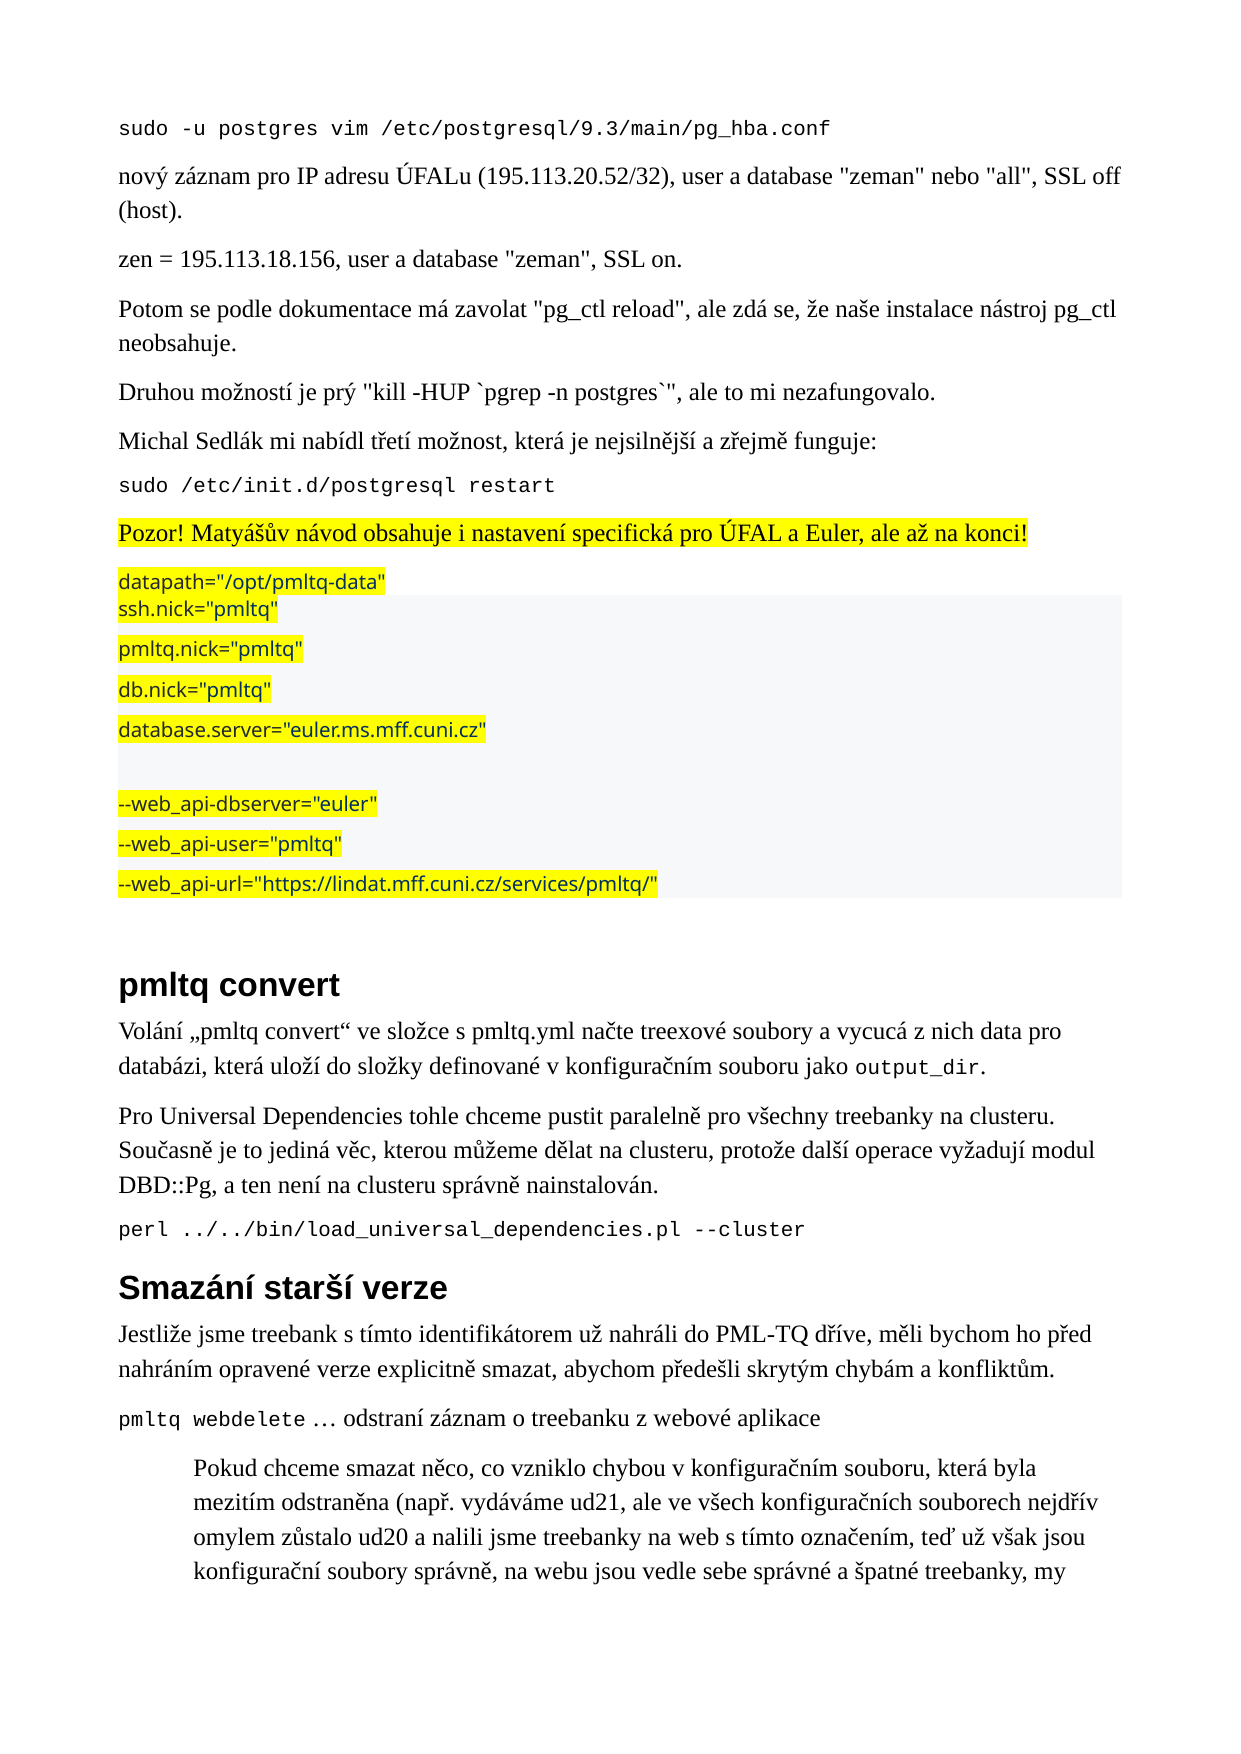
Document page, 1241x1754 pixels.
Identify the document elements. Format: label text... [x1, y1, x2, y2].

text pmltq.nick="pmltq" [118, 635, 1122, 663]
text sudo /etc/init.d/postgresql restart [118, 475, 1122, 499]
text datapath="/opt/pmltq-data" [118, 567, 1122, 595]
text Druhou možností je prý "kill -HUP `pgrep -n postgres`", ale to mi nezafungovalo. [118, 377, 1122, 406]
subtitle Smazání starší verze [118, 1268, 1122, 1307]
text pmltq webdelete … odstraní záznam o treebanku z webové aplikace [118, 1403, 1122, 1432]
text Potom se podle dokumentace má zavolat "pg_ctl reload", ale zdá se, že naše instalace nástroj pg_ctl neobsahuje. [118, 294, 1122, 357]
text --web_api-url="https://lindat.mff.cuni.cz/services/pmltq/" [118, 870, 1122, 898]
text --web_api-dbserver="euler" [118, 790, 1122, 817]
text sudo -u postgres vim /etc/postgresql/9.3/main/pg_hba.conf [118, 118, 1122, 142]
text database.server="euler.ms.mff.cuni.cz" [118, 715, 1122, 743]
text ssh.nick="pmltq" [118, 595, 1122, 623]
text Pro Universal Dependencies tohle chceme pustit paralelně pro všechny treebanky na clusteru. Současně je to jediná věc, kterou můžeme dělat na clusteru, protože další operace vyžadují modul DBD::Pg, a ten není na clusteru správně nainstalován. [118, 1101, 1122, 1199]
subtitle pmltq convert [118, 965, 1122, 1004]
text Michal Sedlák mi nabídl třetí možnost, která je nejsilnější a zřejmě funguje: [118, 426, 1122, 455]
text perl ../../bin/load_universal_dependencies.pl --cluster [118, 1219, 1122, 1243]
text --web_api-user="pmltq" [118, 830, 1122, 857]
text nový záznam pro IP adresu ÚFALu (195.113.20.52/32), user a database "zeman" nebo "all", SSL off (host). [118, 161, 1122, 224]
text db.nick="pmltq" [118, 675, 1122, 703]
text zen = 195.113.18.156, user a database "zeman", SSL on. [118, 244, 1122, 273]
text Pokud chceme smazat něco, co vzniklo chybou v konfiguračním souboru, která byla mezitím odstraněna (např. vydáváme ud21, ale ve všech konfiguračních souborech nejdřív omylem zůstalo ud20 a nalili jsme treebanky na web s tímto označením, teď už však jsou konfigurační soubory správně, na webu jsou vedle sebe správné a špatné treebanky, my [193, 1453, 1122, 1585]
text Pozor! Matyášův návod obsahuje i nastavení specifická pro ÚFAL a Euler, ale až na konci! [118, 518, 1122, 547]
text Volání „pmltq convert“ ve složce s pmltq.yml načte treexové soubory a vycucá z nich data pro databázi, která uloží do složky definované v konfiguračním souboru jako output_dir. [118, 1016, 1122, 1081]
text Jestliže jsme treebank s tímto identifikátorem už nahráli do PML-TQ dříve, měli bychom ho před nahráním opravené verze explicitně smazat, abychom předešli skrytým chybám a konfliktům. [118, 1319, 1122, 1382]
